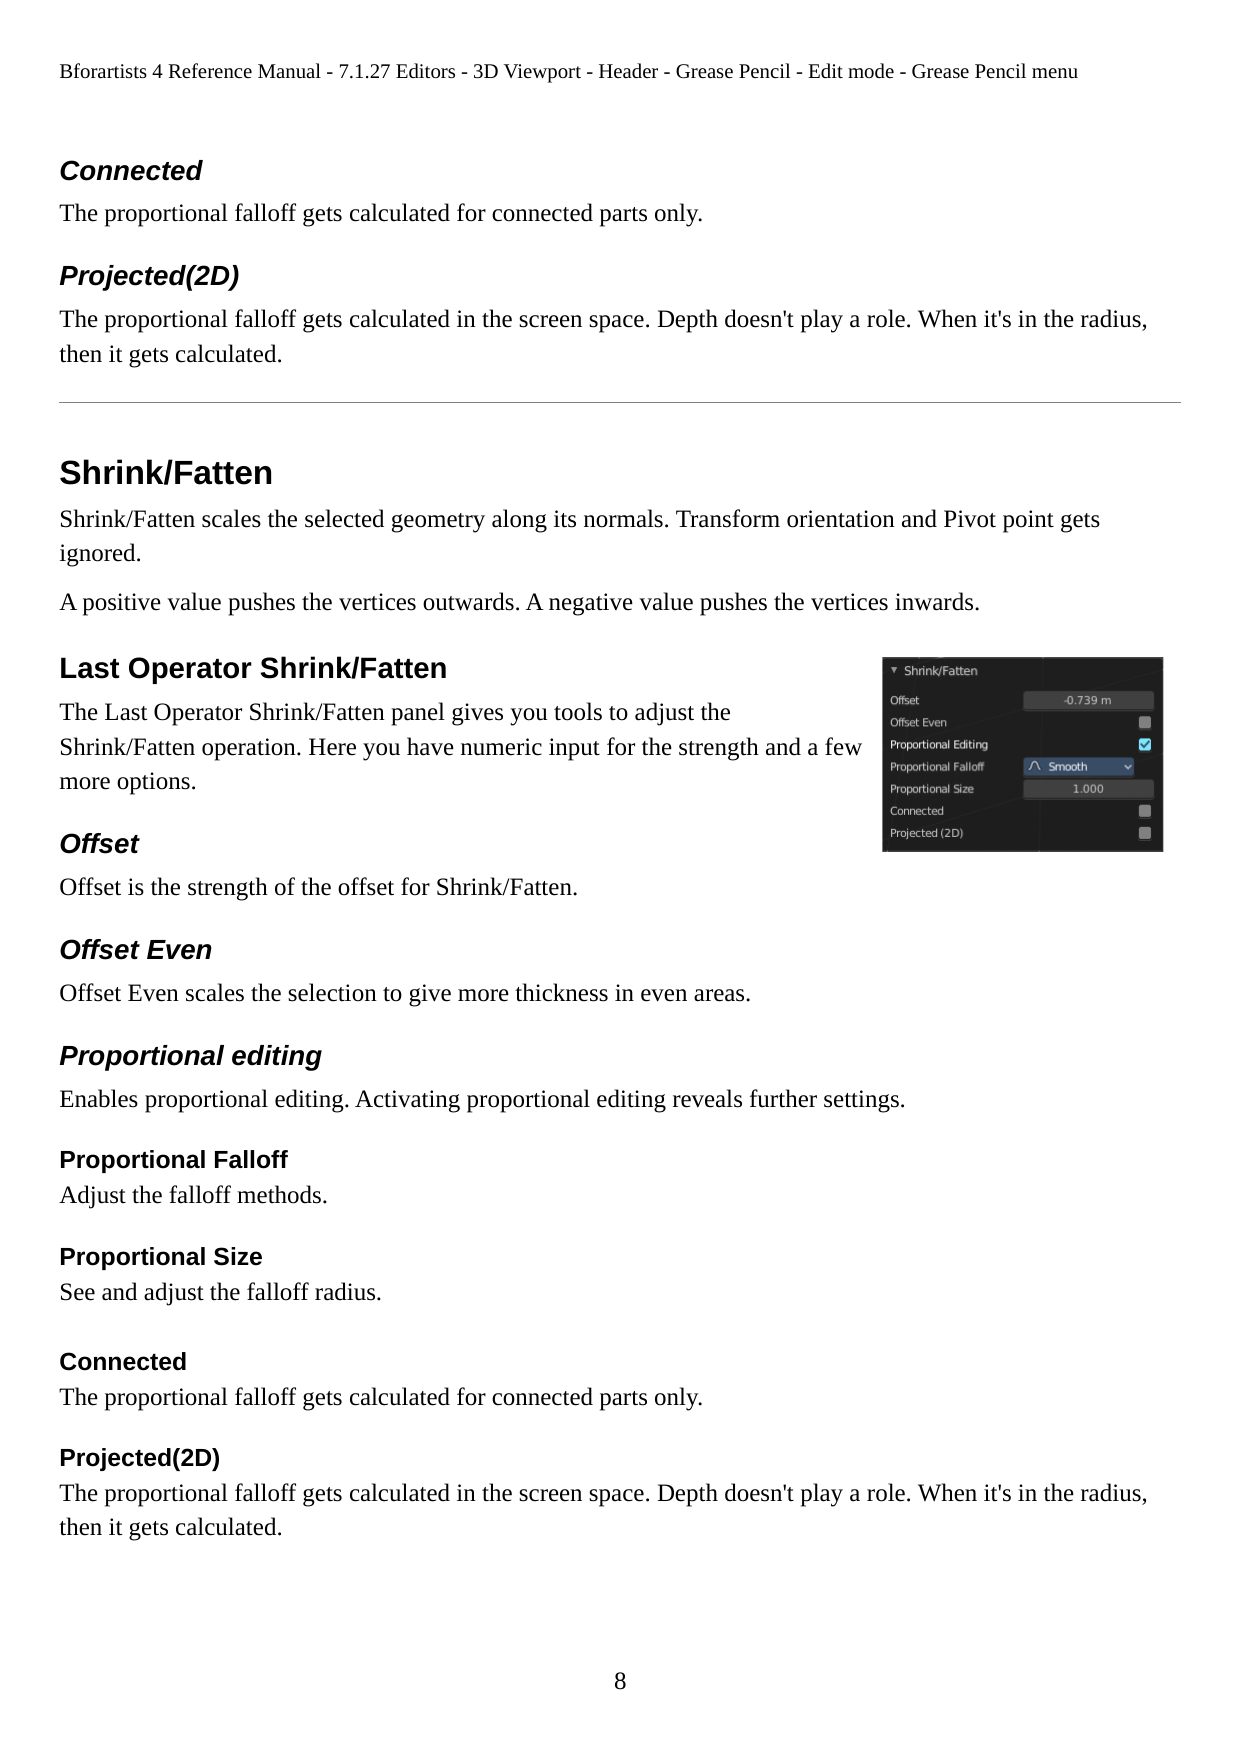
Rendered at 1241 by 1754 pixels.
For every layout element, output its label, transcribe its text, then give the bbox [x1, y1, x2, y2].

subtitle Projected(2D) [59, 260, 1181, 292]
subtitle Projected(2D) [59, 1443, 1181, 1472]
subtitle Offset [59, 828, 1181, 860]
text Shrink/Fatten scales the selected geometry along its normals. Transform orientation and Pivot point gets ignored. [59, 504, 1181, 567]
text Adjust the falloff methods. [59, 1180, 1181, 1209]
text A positive value pushes the vertices outwards. A negative value pushes the vertices inwards. [59, 587, 1181, 616]
text Enables proportional editing. Activating proportional editing reveals further settings. [59, 1084, 1181, 1113]
subtitle Offset Even [59, 934, 1181, 966]
subtitle Proportional Falloff [59, 1146, 1181, 1174]
subtitle Proportional editing [59, 1040, 1181, 1072]
subtitle Connected [59, 154, 1181, 186]
subtitle Connected [59, 1347, 1181, 1375]
subtitle Proportional Size [59, 1242, 1181, 1271]
text See and adjust the falloff radius. [59, 1277, 1181, 1306]
text The proportional falloff gets calculated for connected parts only. [59, 1382, 1181, 1410]
text The Last Operator Shrink/Fatten panel gives you tools to adjust the Shrink/Fatten operation. Here you have numeric input for the strength and a few more options. [59, 697, 882, 795]
text Offset is the strength of the offset for Shrink/Fatten. [59, 872, 1181, 901]
subtitle Shrink/Fatten [59, 453, 1181, 491]
text The proportional falloff gets calculated in the screen space. Depth doesn't play a role. When it's in the radius, then it gets calculated. [59, 304, 1181, 367]
text The proportional falloff gets calculated for connected parts only. [59, 198, 1181, 227]
text The proportional falloff gets calculated in the screen space. Depth doesn't play a role. When it's in the radius, then it gets calculated. [59, 1478, 1181, 1541]
subtitle Last Operator Shrink/Fatten [59, 651, 1181, 685]
picture [882, 657, 1164, 852]
text Offset Even scales the selection to give more thickness in even areas. [59, 978, 1181, 1007]
